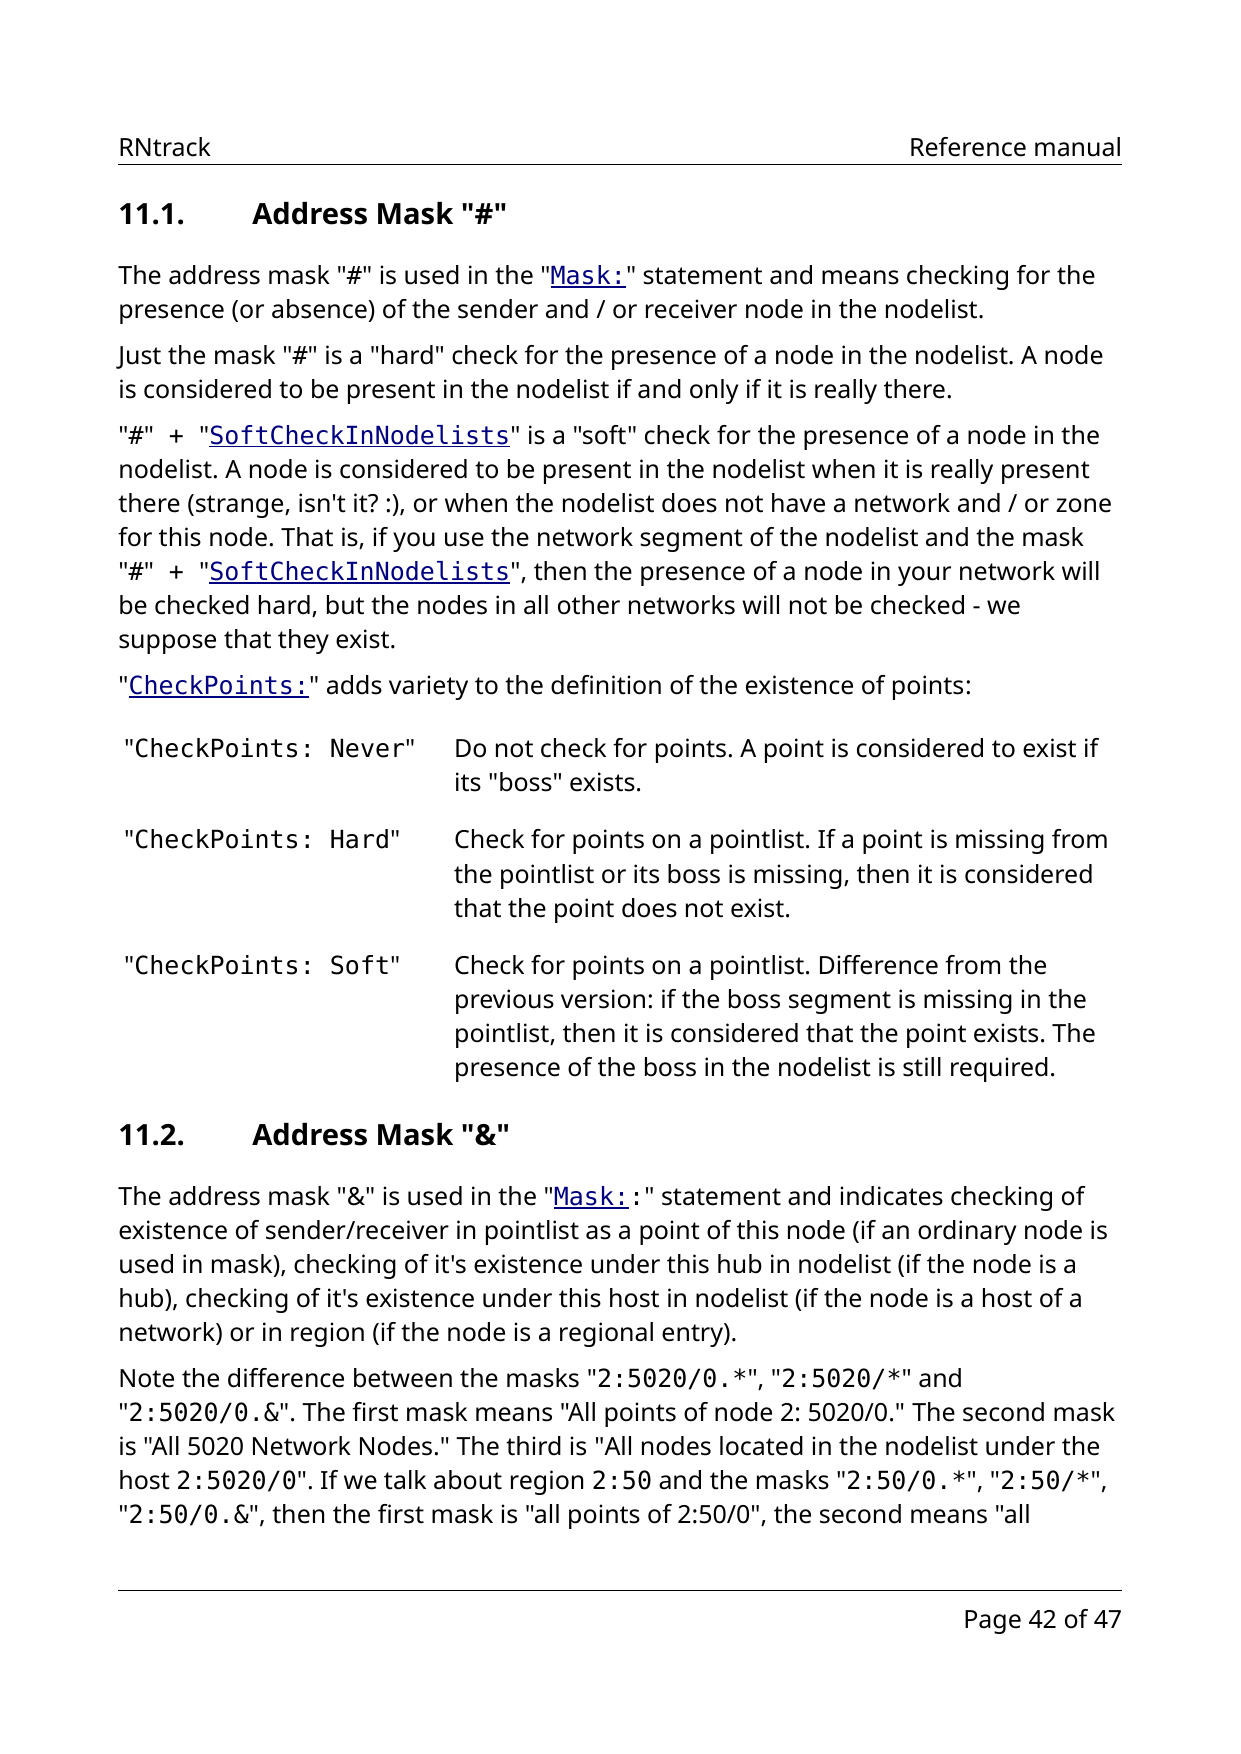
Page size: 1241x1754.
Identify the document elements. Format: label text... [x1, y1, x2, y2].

table_header Do not check for points. A point is considered to exist if its "boss" exists. [448, 713, 1122, 805]
table_cell "CheckPoints: Hard" [118, 805, 448, 930]
text Just the mask "#" is a "hard" check for the presence of a node in the nodelist. A node is considered to be present in the nodelist if and only if it is really there. [118, 337, 1122, 406]
text The address mask "&" is used in the "Mask::" statement and indicates checking of existence of sender/receiver in pointlist as a point of this node (if an ordinary node is used in mask), checking of it's existence under this hub in nodelist (if the node is a hub), checking of it's existence under this host in nodelist (if the node is a host of a network) or in region (if the node is a regional entry). [118, 1178, 1122, 1349]
table_cell Check for points on a pointlist. Difference from the previous version: if the boss segment is missing in the pointlist, then it is considered that the point exists. The presence of the boss in the nodelist is still required. [448, 930, 1122, 1089]
table_header "CheckPoints: Never" [118, 713, 448, 805]
text "CheckPoints:" adds variety to the definition of the existence of points: [118, 667, 1122, 702]
subtitle Address Mask "#" [118, 193, 1122, 233]
text The address mask "#" is used in the "Mask:" statement and means checking for the presence (or absence) of the sender and / or receiver node in the nodelist. [118, 257, 1122, 326]
table_cell Check for points on a pointlist. If a point is missing from the pointlist or its boss is missing, then it is considered that the point does not exist. [448, 805, 1122, 930]
text Note the difference between the masks "2:5020/0.*", "2:5020/*" and "2:5020/0.&". The first mask means "All points of node 2: 5020/0." The second mask is "All 5020 Network Nodes." The third is "All nodes located in the nodelist under the host 2:5020/0". If we talk about region 2:50 and the masks "2:50/0.*", "2:50/*", "2:50/0.&", then the first mask is "all points of 2:50/0", the second means "all [118, 1361, 1122, 1531]
text "#" + "SoftCheckInNodelists" is a "soft" check for the presence of a node in the nodelist. A node is considered to be present in the nodelist when it is really present there (strange, isn't it? :), or when the nodelist does not have a network and / or zone for this node. That is, if you use the network segment of the nodelist and the mask "#" + "SoftCheckInNodelists", then the presence of a node in your network will be checked hard, but the nodes in all other networks will not be checked - we suppose that they exist. [118, 417, 1122, 656]
table_cell "CheckPoints: Soft" [118, 930, 448, 1089]
subtitle Address Mask "&" [118, 1114, 1122, 1154]
